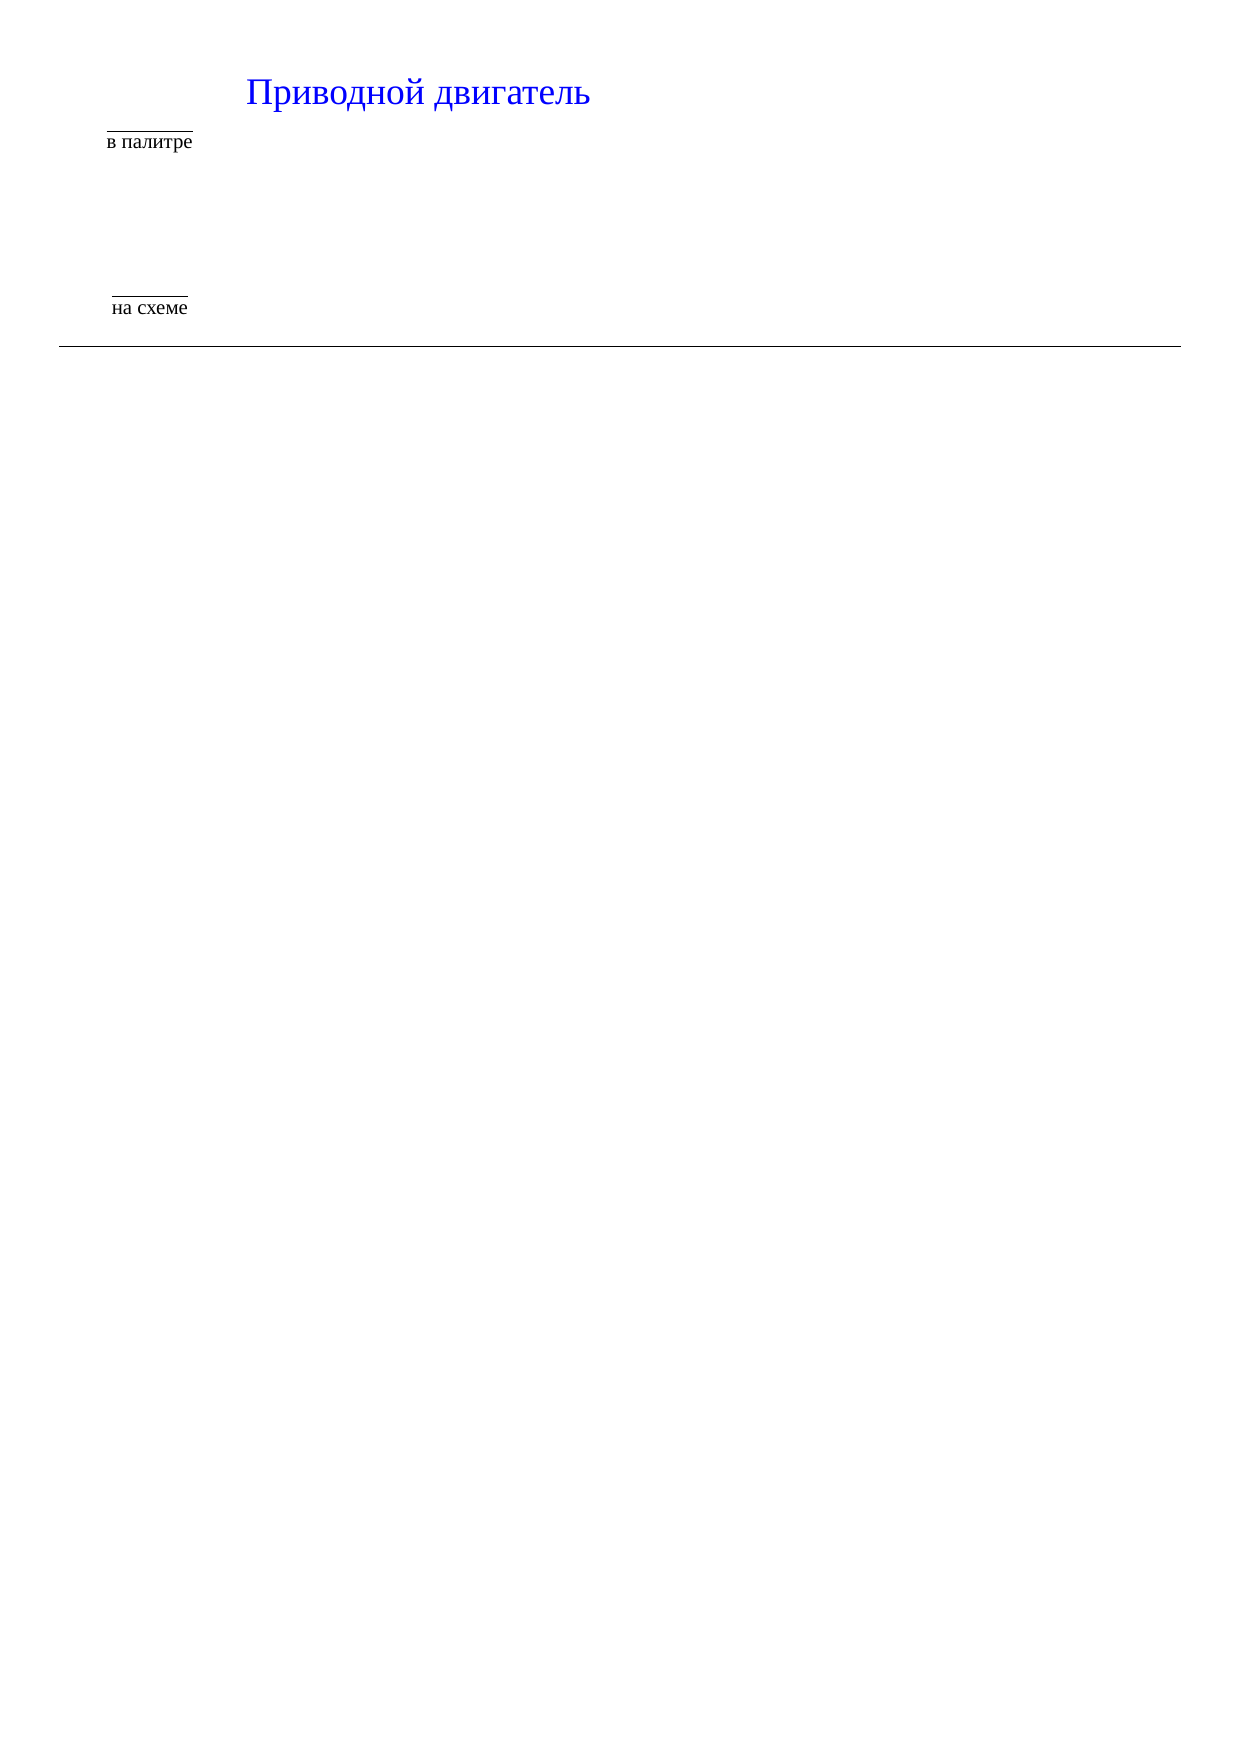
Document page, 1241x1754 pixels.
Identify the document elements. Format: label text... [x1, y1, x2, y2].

table_cell [240, 181, 1181, 289]
table_cell [240, 289, 1181, 346]
table_cell [59, 347, 1181, 403]
table_cell на схеме [59, 289, 240, 346]
table_cell [240, 124, 1181, 181]
table_header [59, 59, 240, 124]
table_cell в палитре [59, 124, 240, 181]
table_header Приводной двигатель [240, 59, 1181, 124]
table_cell [59, 181, 240, 289]
